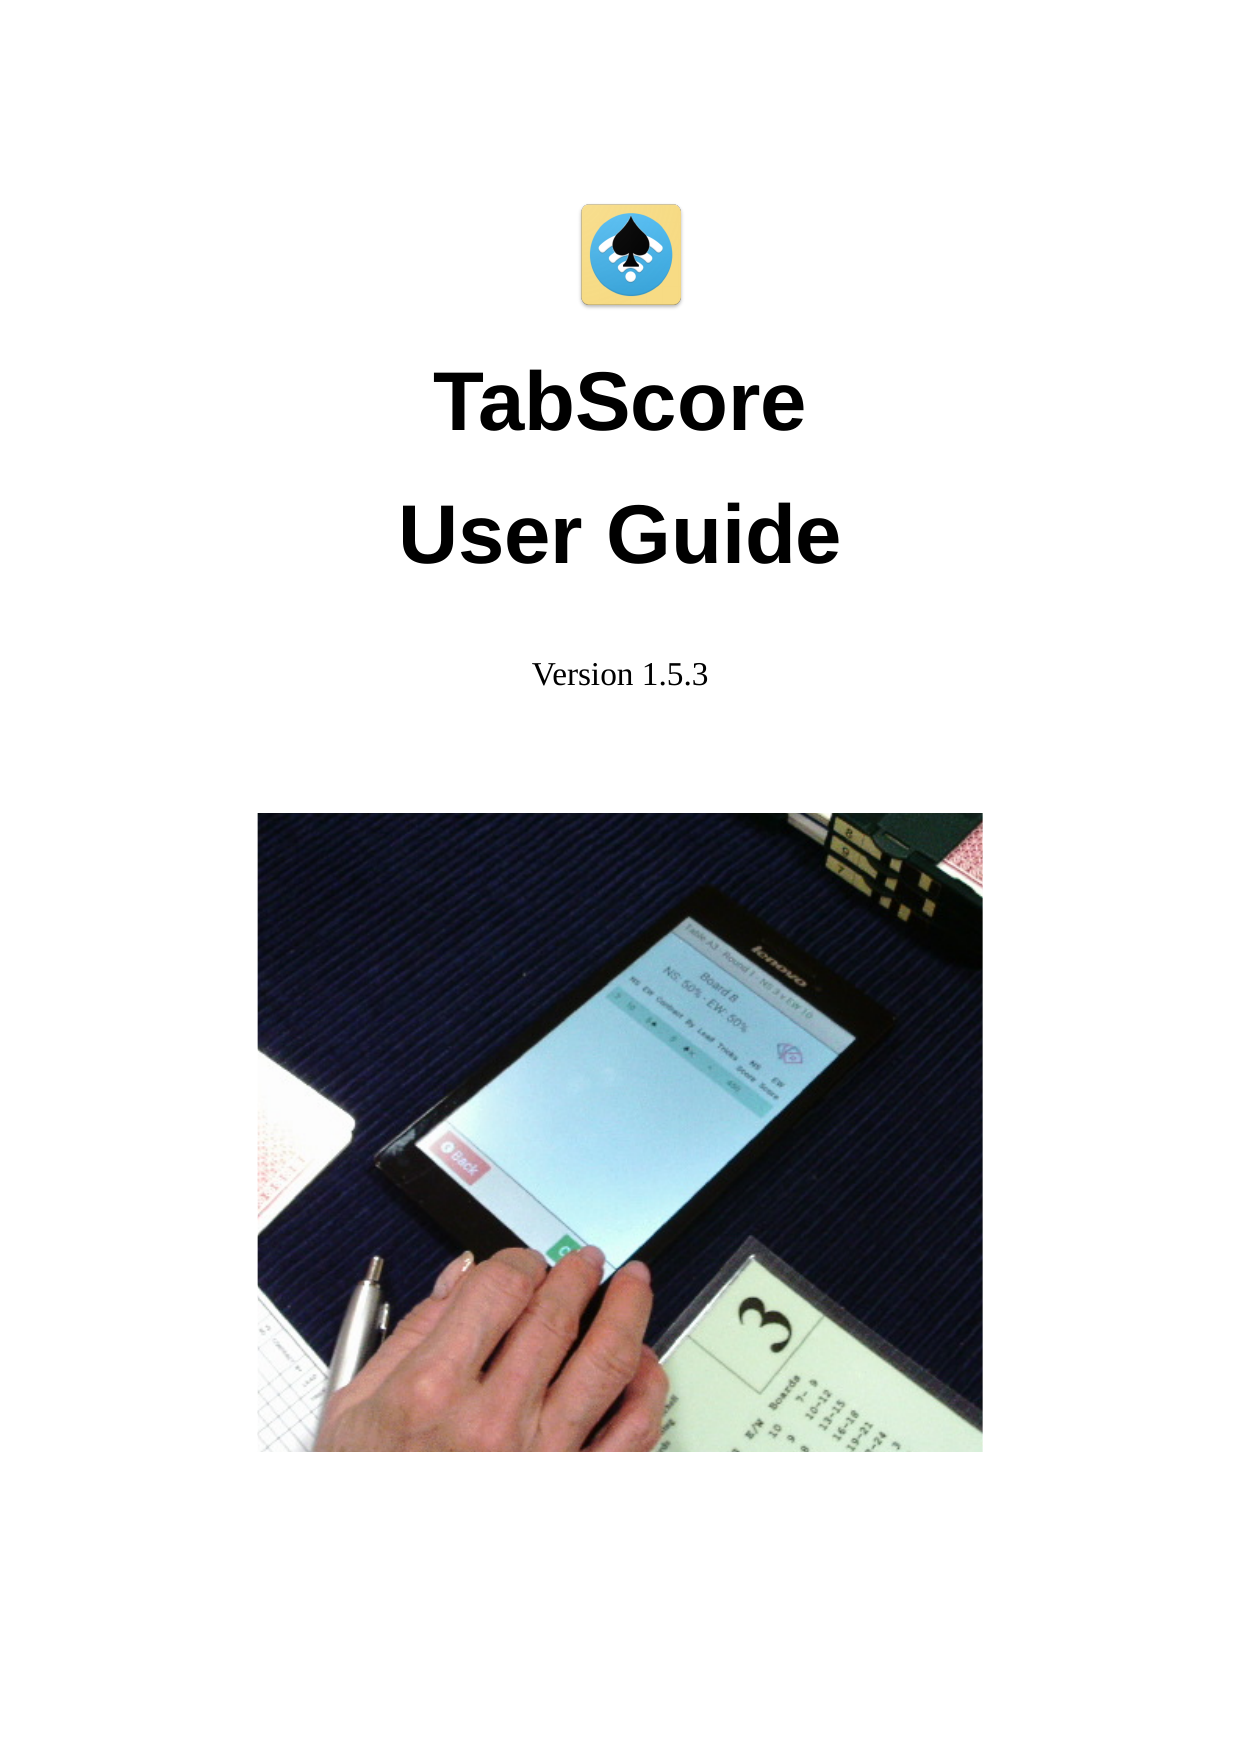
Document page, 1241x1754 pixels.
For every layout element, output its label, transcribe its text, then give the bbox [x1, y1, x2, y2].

picture [257, 813, 983, 1452]
text Version 1.5.3 [118, 654, 1122, 693]
title User Guide [118, 486, 1122, 581]
title TabScore [118, 352, 1122, 448]
picture [568, 191, 694, 318]
